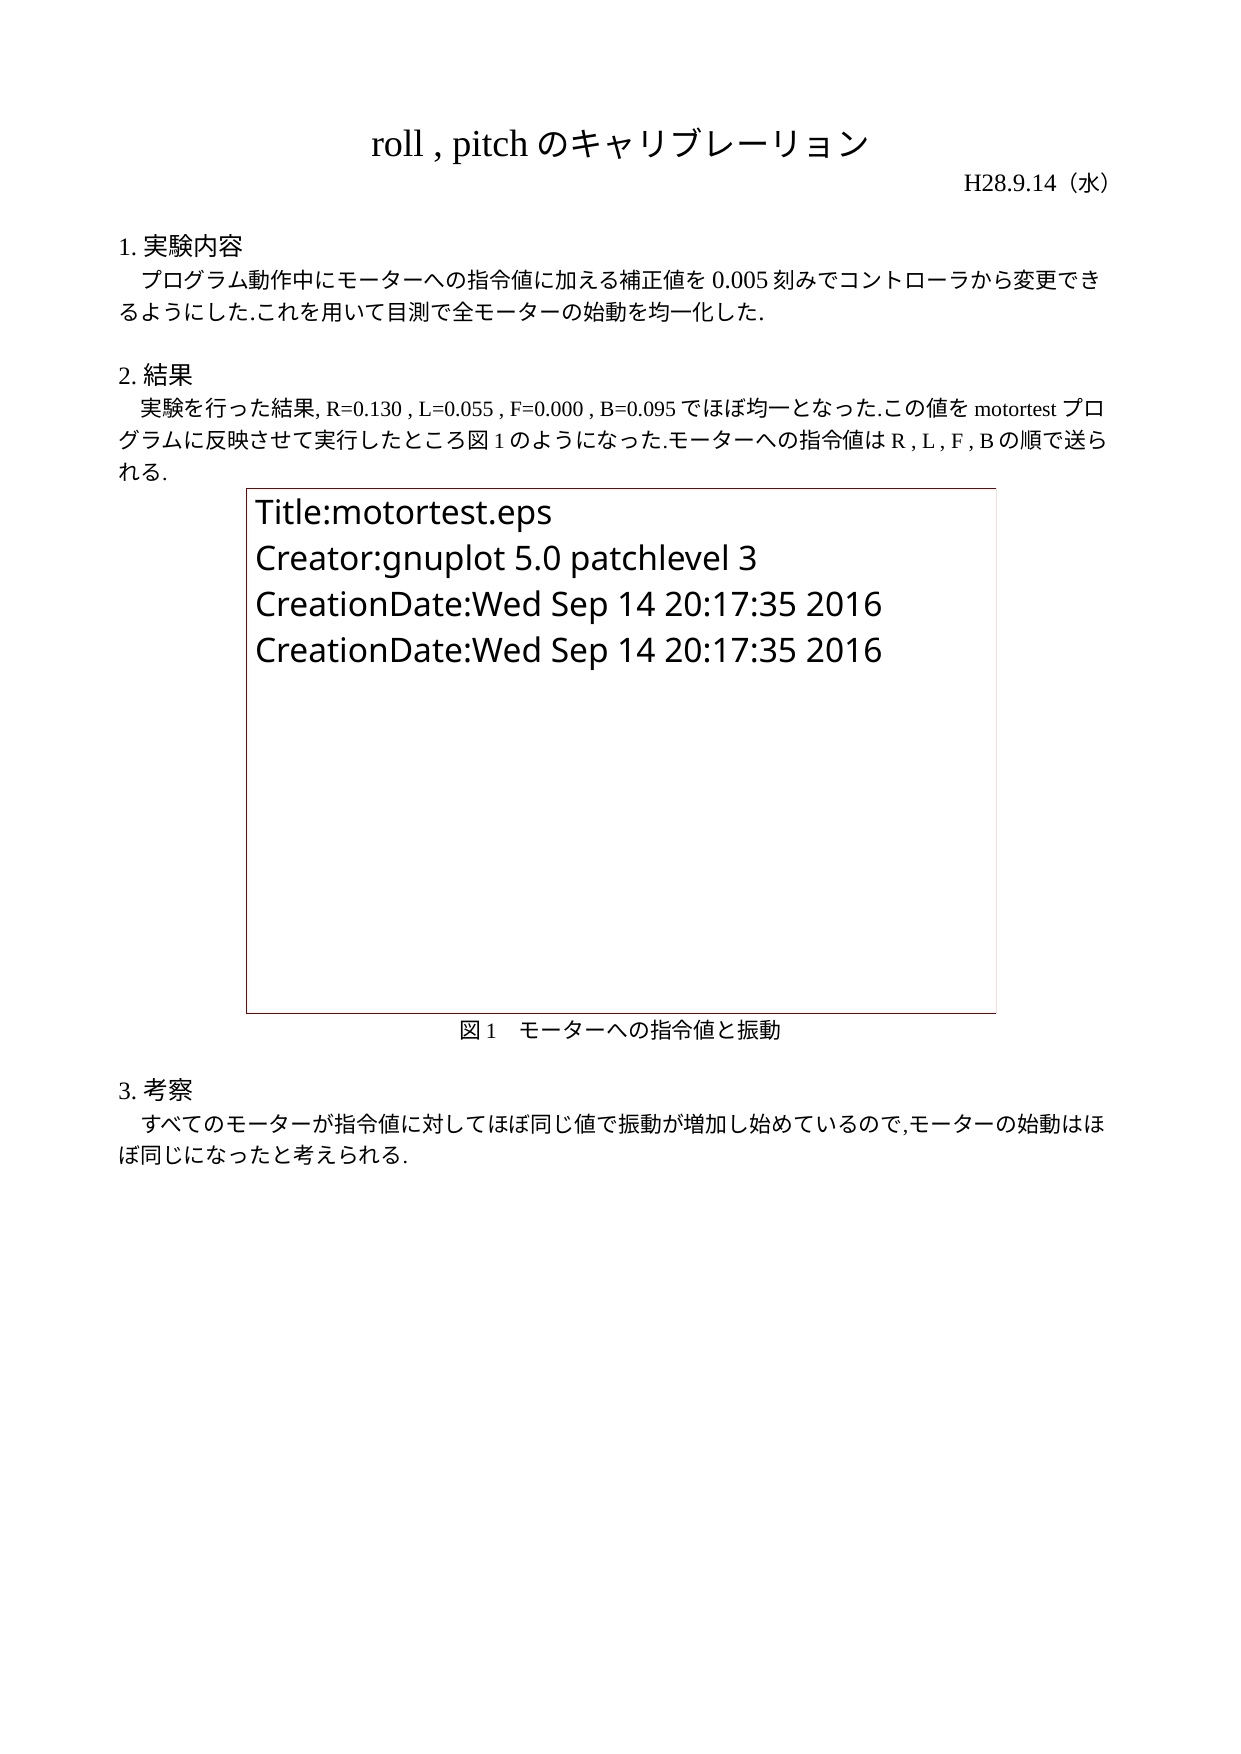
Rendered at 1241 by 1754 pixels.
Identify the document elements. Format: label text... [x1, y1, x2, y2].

text 実験を行った結果, R=0.130 , L=0.055 , F=0.000 , B=0.095でほぼ均一となった.この値をmotortestプログラムに反映させて実行したところ図1のようになった.モーターへの指令値はR , L , F , Bの順で送られる. [118, 391, 1122, 486]
text すべてのモーターが指令値に対してほぼ同じ値で振動が増加し始めているので,モーターの始動はほぼ同じになったと考えられる. [118, 1107, 1122, 1170]
text 3. 考察 [118, 1070, 1122, 1107]
text H28.9.14（水） [118, 166, 1122, 198]
text roll , pitchのキャリブレーリョン [118, 118, 1122, 166]
text 1. 実験内容 [118, 227, 1122, 263]
text 2. 結果 [118, 355, 1122, 391]
text 図1 モーターへの指令値と振動 [118, 486, 1122, 1045]
text プログラム動作中にモーターへの指令値に加える補正値を0.005刻みでコントローラから変更できるようにした.これを用いて目測で全モーターの始動を均一化した. [118, 263, 1122, 326]
